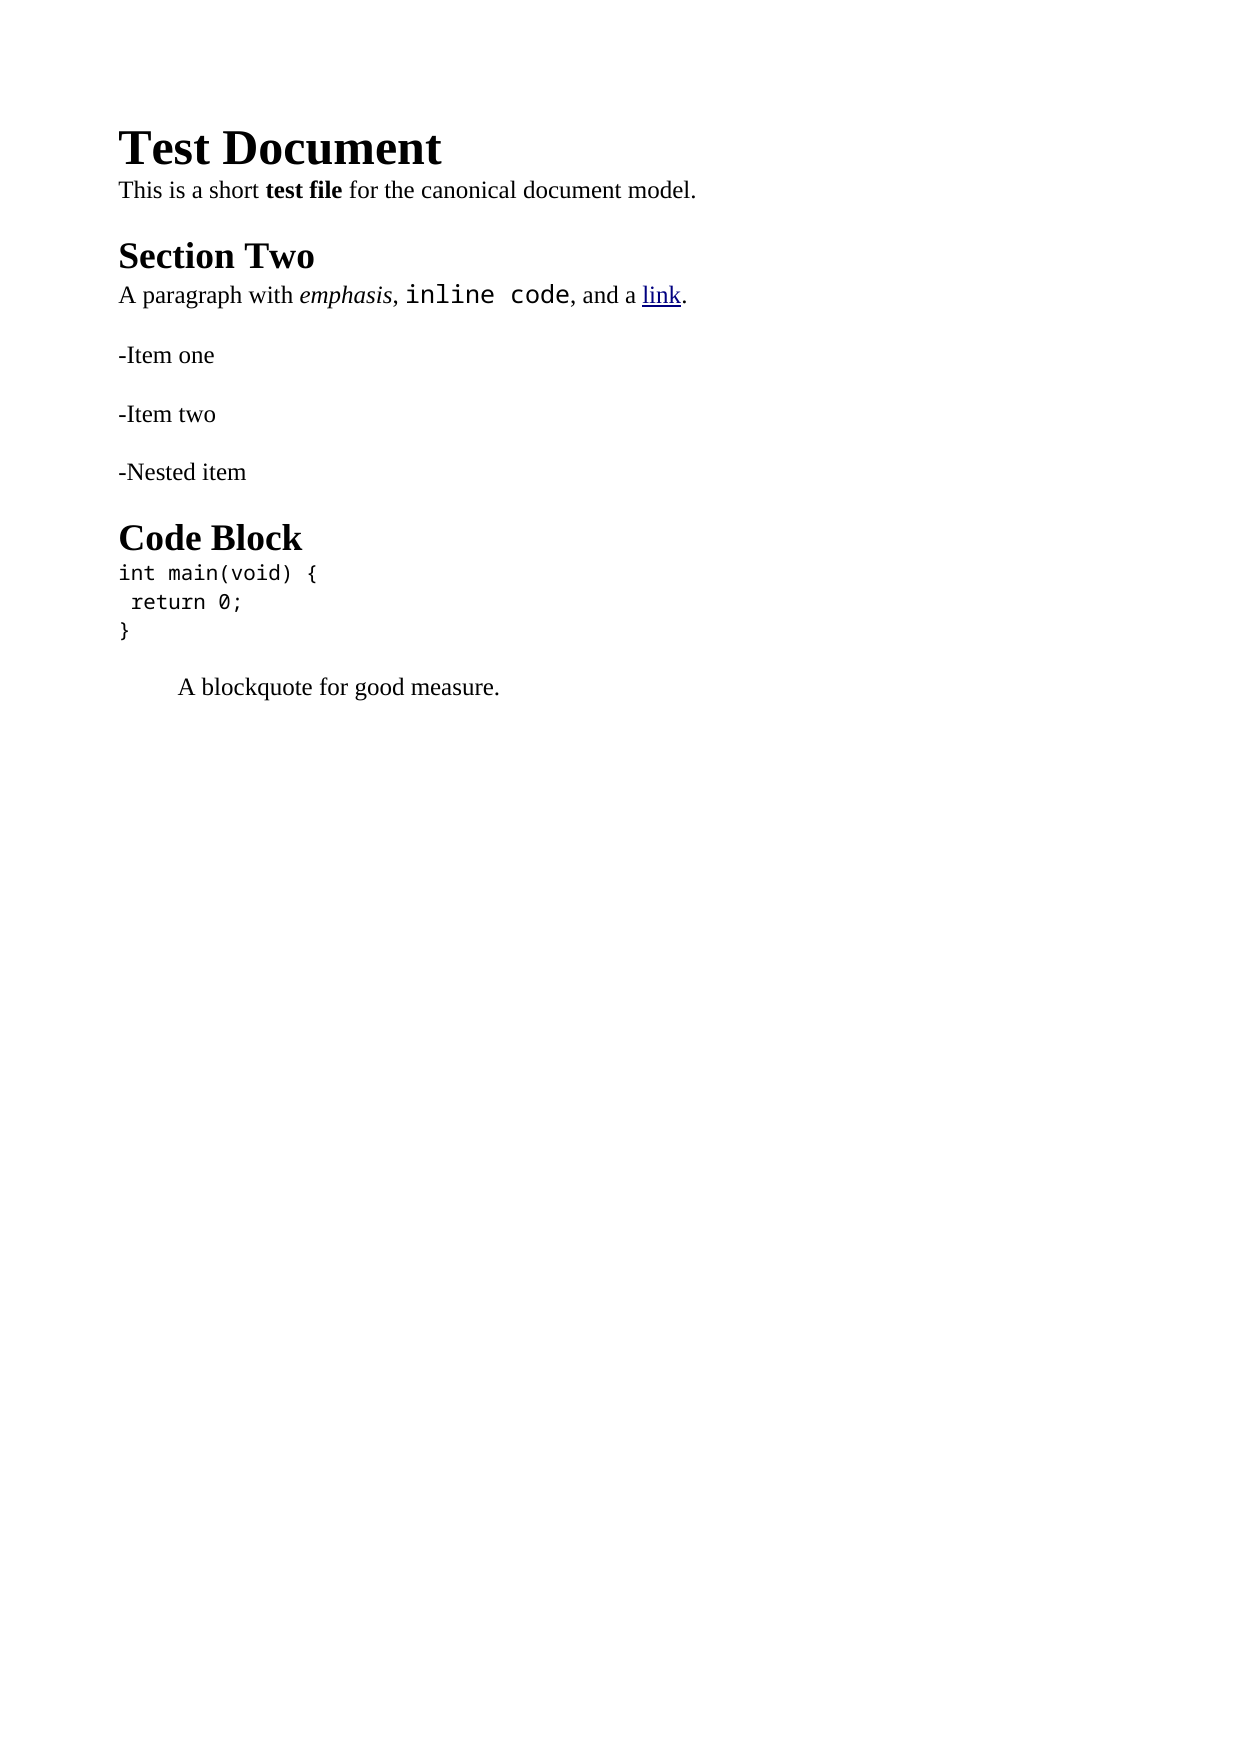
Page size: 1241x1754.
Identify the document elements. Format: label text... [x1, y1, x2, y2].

subtitle Code Block [118, 515, 1122, 558]
list Nested item [118, 457, 1122, 486]
list Item one [118, 341, 1122, 369]
list Item two [118, 399, 1122, 427]
subtitle Section Two [118, 234, 1122, 277]
text int main(void) { return 0; } [118, 558, 1122, 672]
subtitle Test Document [118, 118, 1122, 176]
text A paragraph with emphasis, inline code, and a link. [118, 277, 1122, 311]
text A blockquote for good measure. [177, 672, 1063, 701]
text This is a short test file for the canonical document model. [118, 176, 1122, 204]
